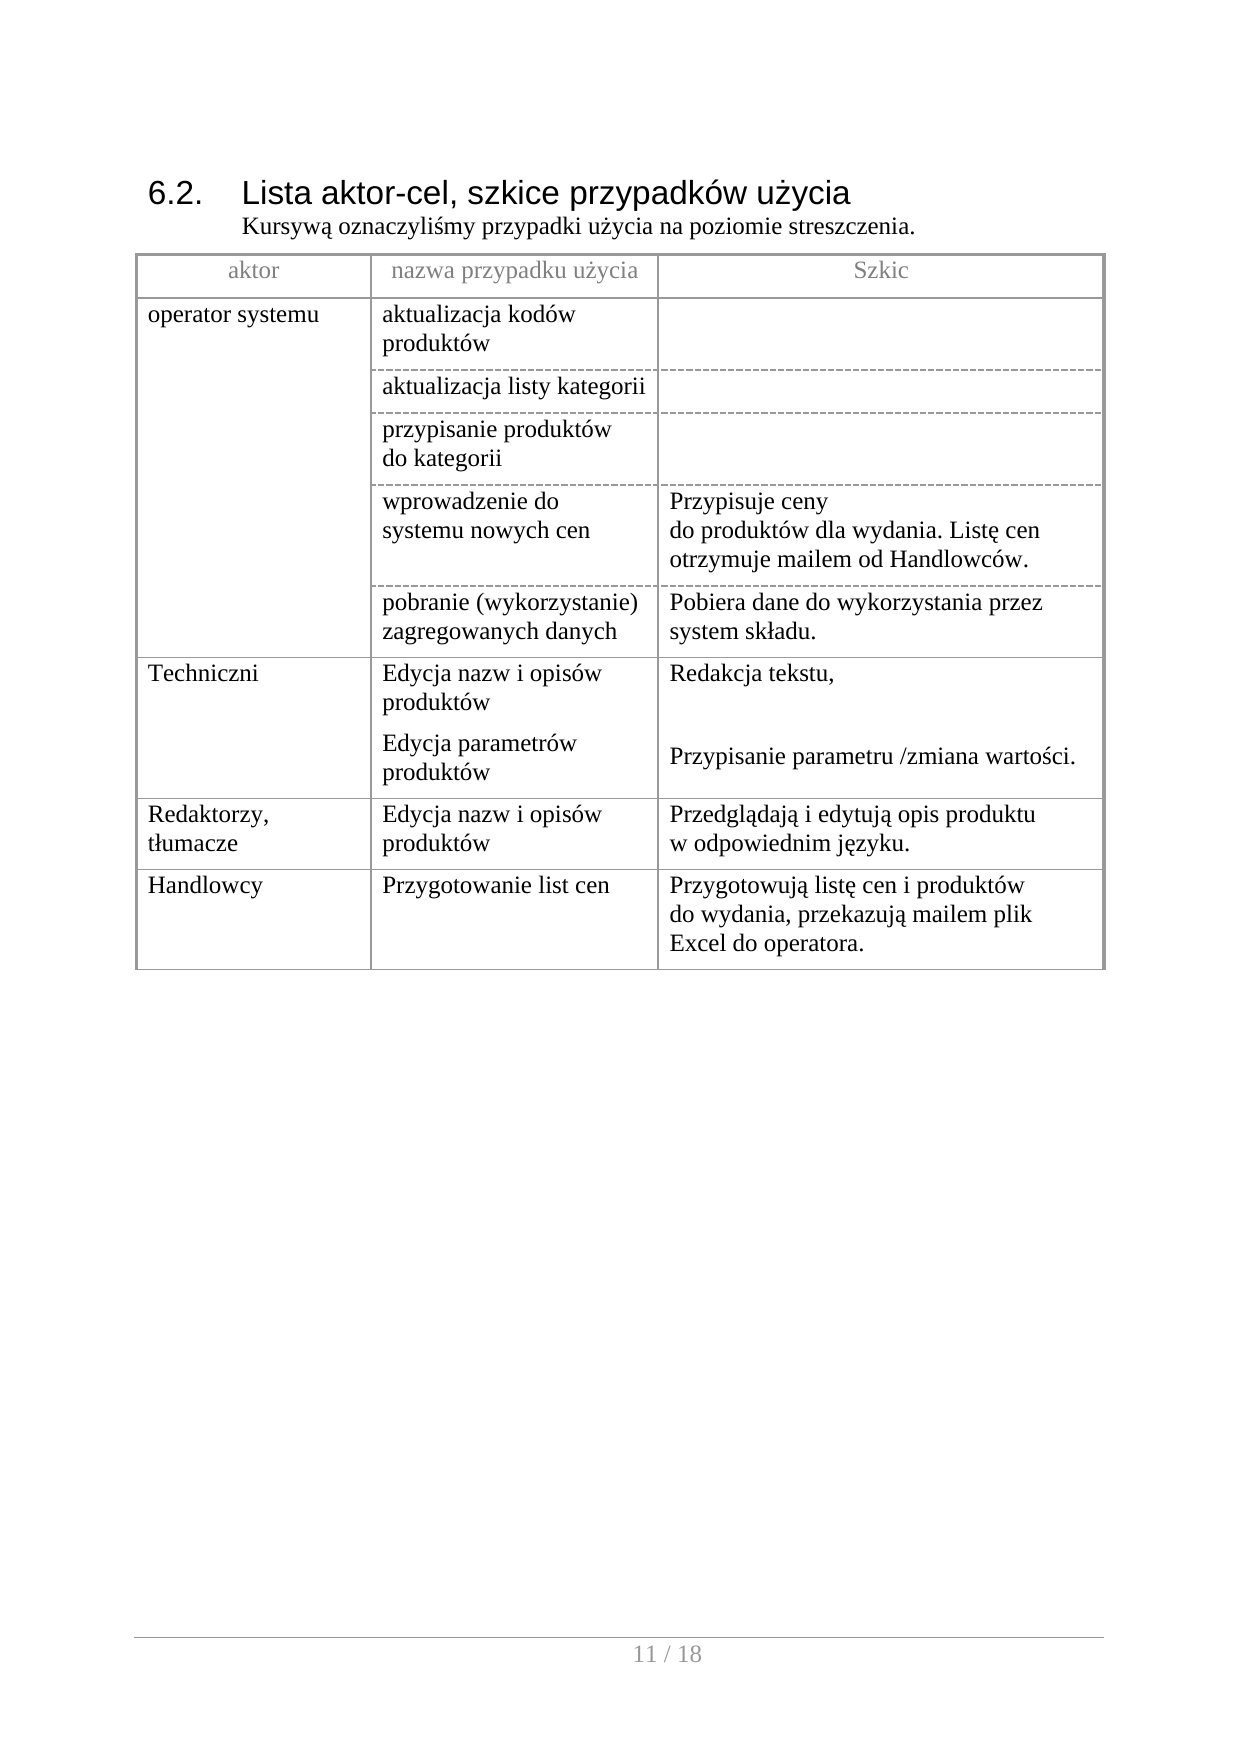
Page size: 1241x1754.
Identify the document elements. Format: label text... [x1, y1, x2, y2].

table_header nazwa przypadku użycia [372, 256, 657, 297]
table_cell Przygotowanie list cen [372, 870, 657, 969]
table_cell pobranie (wykorzystanie) zagregowanych danych [372, 585, 657, 657]
table_cell Przypisuje ceny do produktów dla wydania. Listę cen otrzymuje mailem od Handlowców. [659, 484, 1102, 585]
table_cell wprowadzenie do systemu nowych cen [372, 484, 657, 585]
table_cell aktualizacja kodów produktów [372, 299, 657, 369]
table_cell [138, 370, 370, 412]
table_cell Pobiera dane do wykorzystania przez system składu. [659, 585, 1102, 657]
table_cell Edycja nazw i opisów produktów [372, 799, 657, 869]
table_cell Przedglądają i edytują opis produktu w odpowiednim języku. [659, 799, 1102, 869]
table_cell [659, 299, 1102, 369]
table_cell [138, 485, 370, 585]
subtitle Lista aktor-cel, szkice przypadków użycia [148, 173, 1092, 211]
table_cell przypisanie produktów do kategorii [372, 412, 657, 484]
table_cell [659, 369, 1102, 412]
table_cell [138, 413, 370, 484]
text Kursywą oznaczyliśmy przypadki użycia na poziomie streszczenia. [242, 211, 1092, 240]
table_cell Redaktorzy, tłumacze [138, 799, 370, 869]
table_header Szkic [659, 256, 1102, 297]
table_cell [138, 586, 370, 657]
table_header aktor [138, 256, 370, 297]
table_cell Edycja nazw i opisów produktów Edycja parametrów produktów [372, 658, 657, 798]
table_cell Techniczni [138, 658, 370, 798]
table_cell Handlowcy [138, 870, 370, 969]
table_cell Przygotowują listę cen i produktów do wydania, przekazują mailem plik Excel do operatora. [659, 870, 1102, 969]
table_cell aktualizacja listy kategorii [372, 369, 657, 412]
table_cell operator systemu [138, 299, 370, 369]
table_cell Redakcja tekstu, Przypisanie parametru /zmiana wartości. [659, 658, 1102, 798]
table_cell [659, 412, 1102, 484]
